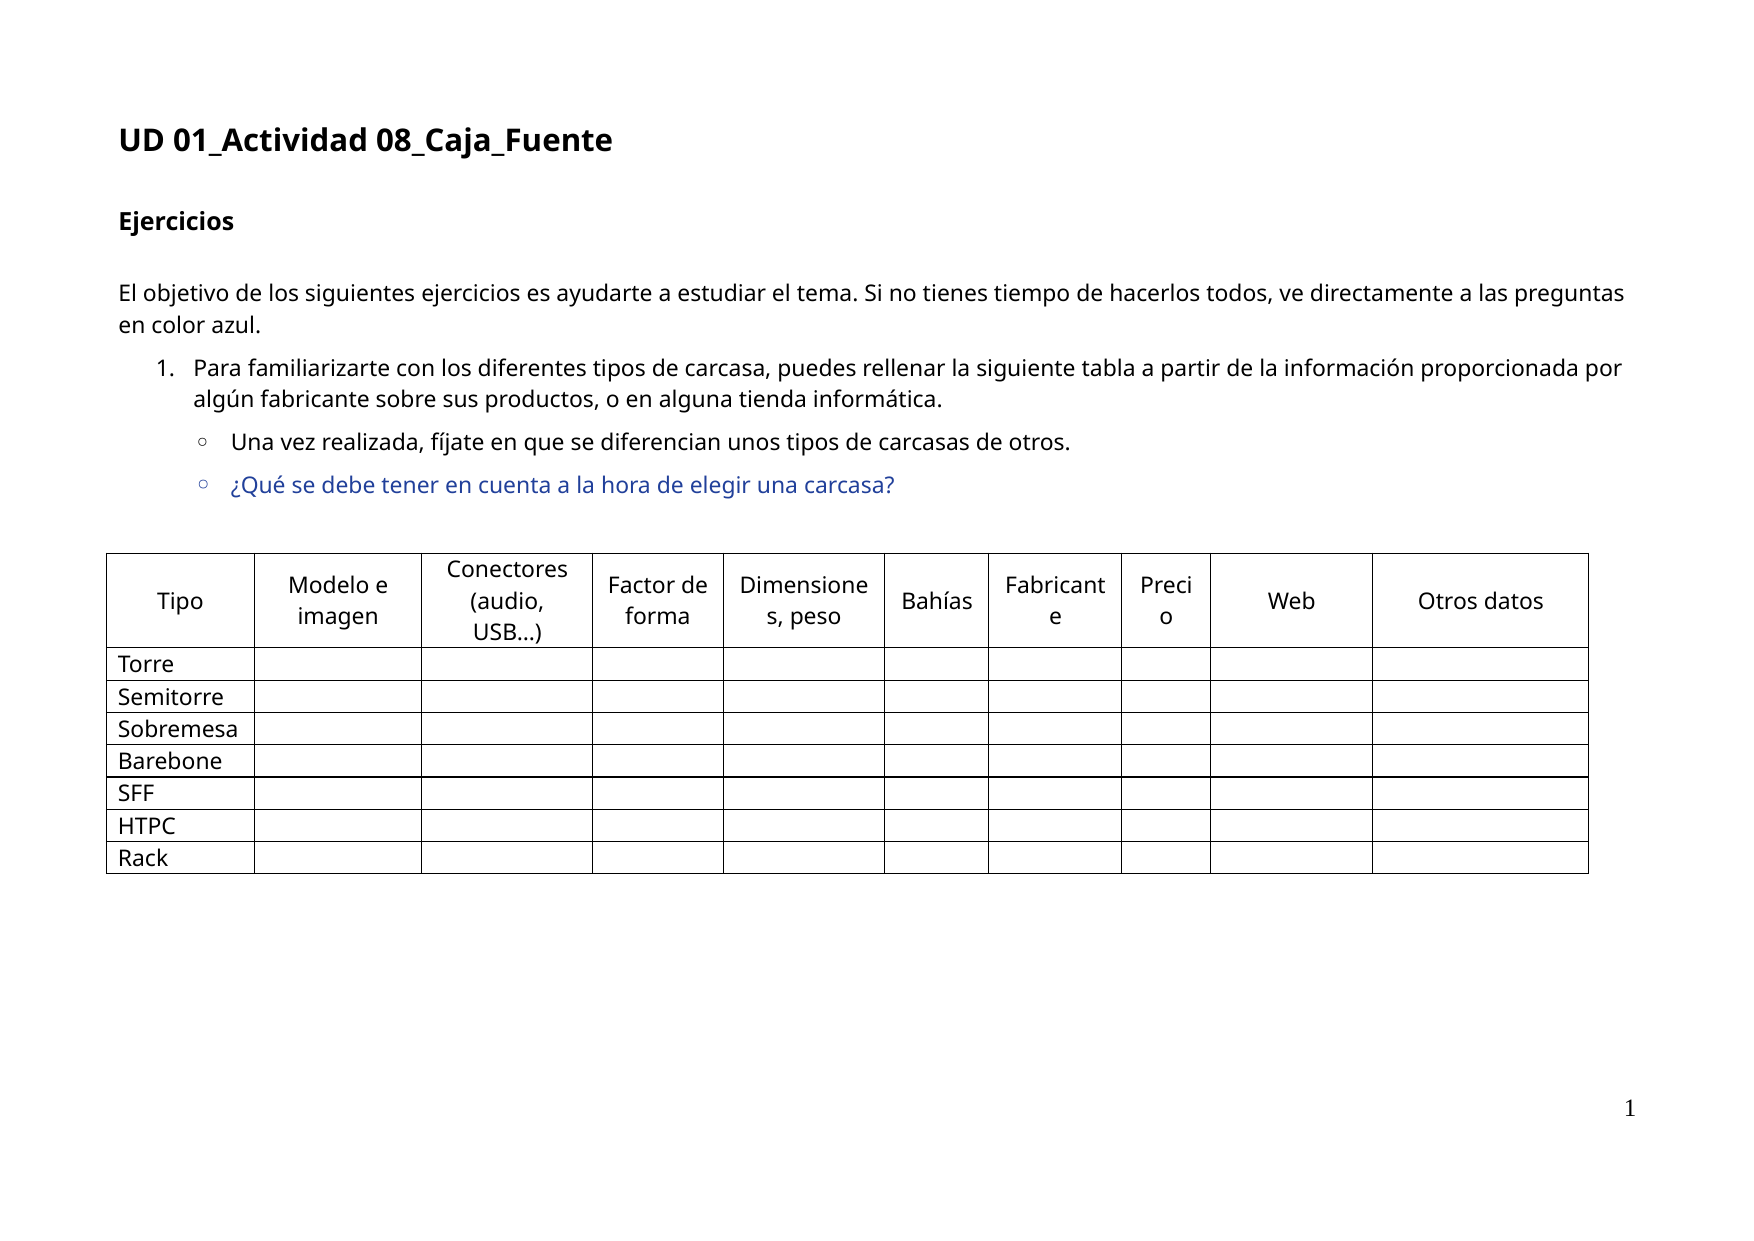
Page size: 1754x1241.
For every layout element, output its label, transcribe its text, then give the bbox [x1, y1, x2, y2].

table_cell [1122, 778, 1210, 809]
table_cell [422, 842, 592, 873]
table_cell [885, 745, 988, 776]
table_cell [989, 745, 1121, 776]
table_cell [1211, 810, 1372, 841]
table_cell [989, 778, 1121, 809]
table_cell [1211, 778, 1372, 809]
table_cell [885, 810, 988, 841]
table_cell [422, 648, 592, 679]
table_header Conectores (audio, USB…) [422, 554, 592, 647]
table_cell [593, 681, 723, 712]
table_cell [593, 745, 723, 776]
table_header Precio [1122, 554, 1210, 647]
table_header Modelo e imagen [255, 554, 421, 647]
table_cell [1122, 713, 1210, 744]
table_cell [1373, 778, 1588, 809]
table_cell Barebone [107, 745, 254, 776]
table_header Web [1211, 554, 1372, 647]
table_cell [1373, 810, 1588, 841]
table_cell [989, 713, 1121, 744]
table_cell [885, 778, 988, 809]
table_cell [1373, 681, 1588, 712]
table_cell [1373, 842, 1588, 873]
table_cell Torre [107, 648, 254, 679]
list Una vez realizada, fíjate en que se diferencian unos tipos de carcasas de otros. [193, 426, 1636, 457]
table_header Bahías [885, 554, 988, 647]
table_cell [724, 713, 884, 744]
table_cell [1211, 713, 1372, 744]
table_cell [885, 648, 988, 679]
table_cell [989, 648, 1121, 679]
table_cell [422, 778, 592, 809]
table_cell [422, 745, 592, 776]
table_cell [1122, 842, 1210, 873]
table_header Dimensiones, peso [724, 554, 884, 647]
table_cell [989, 810, 1121, 841]
table_cell [724, 648, 884, 679]
table_cell [255, 648, 421, 679]
table_cell [593, 810, 723, 841]
list Para familiarizarte con los diferentes tipos de carcasa, puedes rellenar la siguiente tabla a partir de la información proporcionada por algún fabricante sobre sus productos, o en alguna tienda informática. [156, 352, 1636, 414]
table_cell [885, 681, 988, 712]
table_cell [989, 681, 1121, 712]
table_cell [255, 713, 421, 744]
table_cell [422, 713, 592, 744]
table_cell [593, 713, 723, 744]
table_cell [1373, 713, 1588, 744]
table_cell [1211, 745, 1372, 776]
table_cell [422, 681, 592, 712]
table_cell [255, 842, 421, 873]
table_cell Semitorre [107, 681, 254, 712]
table_header Tipo [107, 554, 254, 647]
table_cell [255, 681, 421, 712]
text UD 01_Actividad 08_Caja_Fuente [118, 118, 1636, 161]
table_cell [422, 810, 592, 841]
table_cell [593, 648, 723, 679]
table_header Otros datos [1373, 554, 1588, 647]
table_cell [724, 842, 884, 873]
table_header Fabricante [989, 554, 1121, 647]
text El objetivo de los siguientes ejercicios es ayudarte a estudiar el tema. Si no tienes tiempo de hacerlos todos, ve directamente a las preguntas en color azul. [118, 277, 1636, 340]
table_cell HTPC [107, 810, 254, 841]
table_cell [1211, 648, 1372, 679]
list ¿Qué se debe tener en cuenta a la hora de elegir una carcasa? [193, 469, 1636, 501]
table_cell [593, 778, 723, 809]
table_cell [724, 681, 884, 712]
table_cell [1122, 745, 1210, 776]
table_cell Rack [107, 842, 254, 873]
table_cell [255, 810, 421, 841]
table_header Factor de forma [593, 554, 723, 647]
table_cell [989, 842, 1121, 873]
table_cell [1211, 681, 1372, 712]
table_cell [724, 745, 884, 776]
table_cell [724, 810, 884, 841]
table_cell [1373, 745, 1588, 776]
table_cell [255, 745, 421, 776]
table_cell [885, 842, 988, 873]
table_cell [1122, 810, 1210, 841]
table_cell [1122, 648, 1210, 679]
table_cell [593, 842, 723, 873]
table_cell [1122, 681, 1210, 712]
table_cell [1373, 648, 1588, 679]
table_cell [255, 778, 421, 809]
table_cell SFF [107, 778, 254, 809]
table_cell [724, 778, 884, 809]
table_cell Sobremesa [107, 713, 254, 744]
table_cell [1211, 842, 1372, 873]
text Ejercicios [118, 203, 1636, 237]
table_cell [885, 713, 988, 744]
